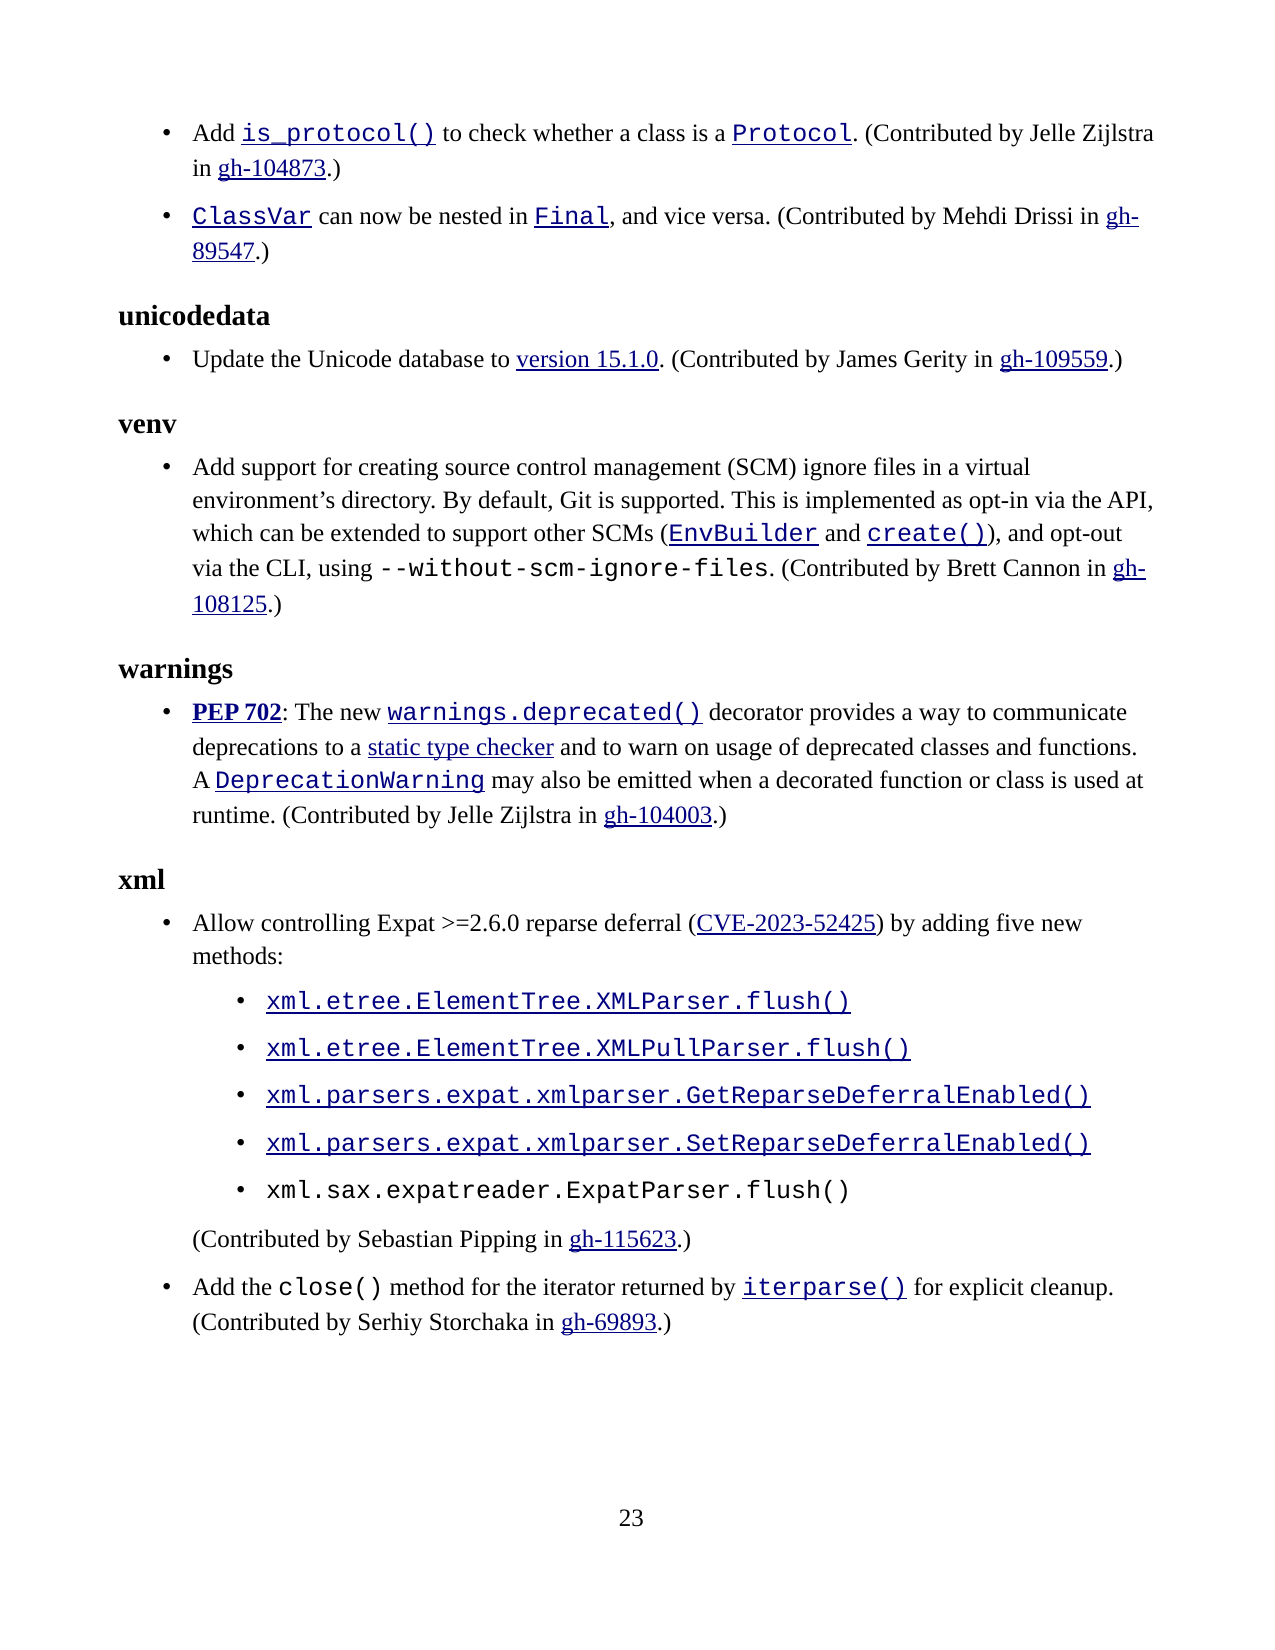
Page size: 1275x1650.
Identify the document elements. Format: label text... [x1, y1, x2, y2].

subtitle warnings [118, 651, 1157, 684]
list xml.parsers.expat.xmlparser.SetReparseDeferralEnabled() [236, 1130, 1157, 1158]
list xml.etree.ElementTree.XMLParser.flush() [236, 989, 1157, 1017]
list (Contributed by Sebastian Pipping in gh-115623.) [162, 1224, 1157, 1253]
list Add support for creating source control management (SCM) ignore files in a virtual environment’s directory. By default, Git is supported. This is implemented as opt-in via the API, which can be extended to support other SCMs (EnvBuilder and create()), and opt-out via the CLI, using --without-scm-ignore-files. (Contributed by Brett Cannon in gh-108125.) [162, 452, 1157, 617]
list ClassVar can now be nested in Final, and vice versa. (Contributed by Mehdi Drissi in gh-89547.) [162, 201, 1157, 265]
subtitle xml [118, 862, 1157, 896]
list xml.parsers.expat.xmlparser.GetReparseDeferralEnabled() [236, 1083, 1157, 1111]
list xml.sax.expatreader.ExpatParser.flush() [236, 1177, 1157, 1206]
list PEP 702: The new warnings.deprecated() decorator provides a way to communicate deprecations to a static type checker and to warn on usage of deprecated classes and functions. A DeprecationWarning may also be emitted when a decorated function or class is used at runtime. (Contributed by Jelle Zijlstra in gh-104003.) [162, 697, 1157, 829]
list xml.etree.ElementTree.XMLPullParser.flush() [236, 1036, 1157, 1064]
subtitle unicodedata [118, 298, 1157, 332]
list Update the Unicode database to version 15.1.0. (Contributed by James Gerity in gh-109559.) [162, 344, 1157, 373]
list Allow controlling Expat >=2.6.0 reparse deferral (CVE-2023-52425) by adding five new methods: [162, 908, 1157, 970]
list Add is_protocol() to check whether a class is a Protocol. (Contributed by Jelle Zijlstra in gh-104873.) [162, 118, 1157, 182]
list Add the close() method for the iterator returned by iterparse() for explicit cleanup. (Contributed by Serhiy Storchaka in gh-69893.) [162, 1272, 1157, 1336]
subtitle venv [118, 406, 1157, 440]
